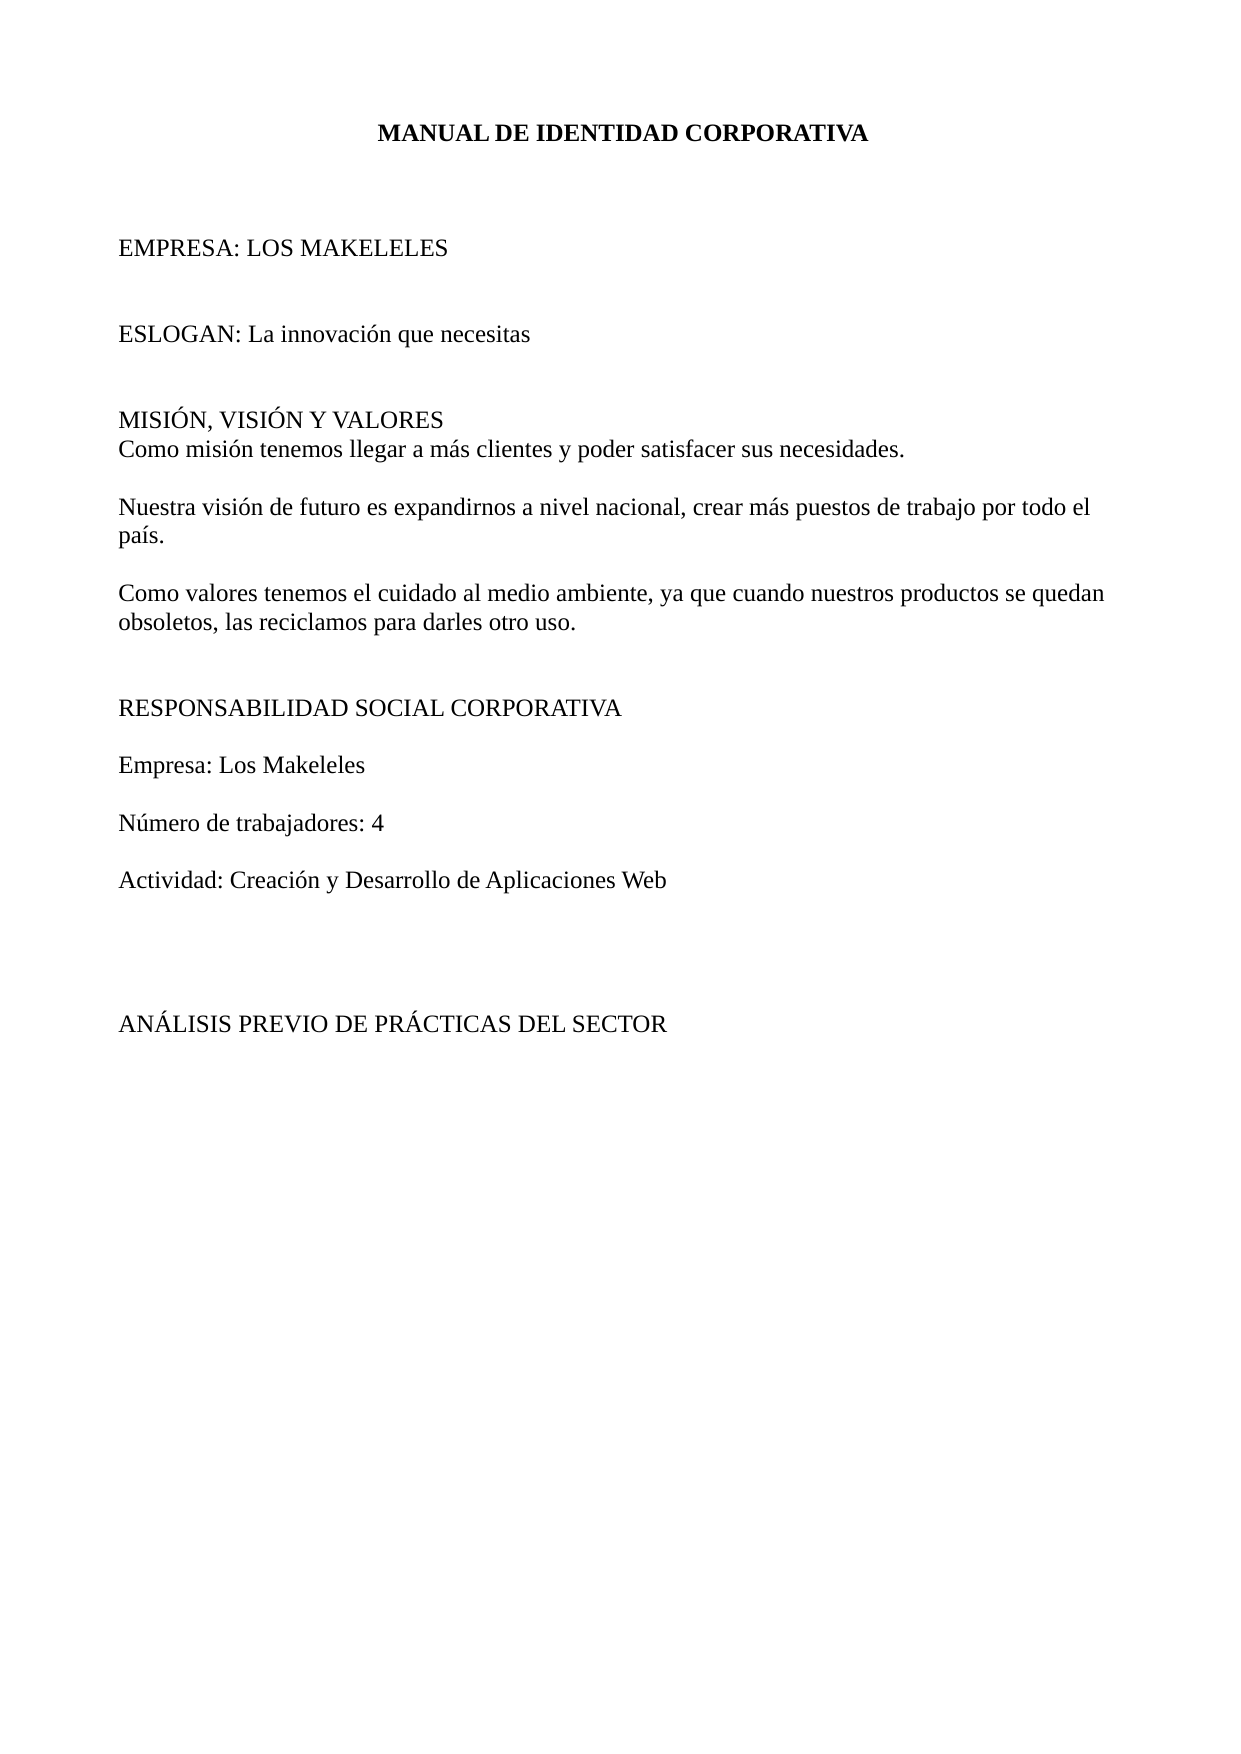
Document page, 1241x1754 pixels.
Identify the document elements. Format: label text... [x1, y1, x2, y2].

text EMPRESA: LOS MAKELELES [118, 233, 1122, 262]
text Nuestra visión de futuro es expandirnos a nivel nacional, crear más puestos de trabajo por todo el país. [118, 492, 1122, 549]
text RESPONSABILIDAD SOCIAL CORPORATIVA [118, 693, 1122, 722]
text Número de trabajadores: 4 [118, 808, 1122, 837]
text Empresa: Los Makeleles [118, 751, 1122, 779]
text MANUAL DE IDENTIDAD CORPORATIVA [118, 118, 1122, 147]
text Como valores tenemos el cuidado al medio ambiente, ya que cuando nuestros productos se quedan obsoletos, las reciclamos para darles otro uso. [118, 578, 1122, 636]
text Actividad: Creación y Desarrollo de Aplicaciones Web [118, 866, 1122, 894]
text ANÁLISIS PREVIO DE PRÁCTICAS DEL SECTOR [118, 1009, 1122, 1038]
text MISIÓN, VISIÓN Y VALORES [118, 406, 1122, 434]
text ESLOGAN: La innovación que necesitas [118, 319, 1122, 348]
text Como misión tenemos llegar a más clientes y poder satisfacer sus necesidades. [118, 434, 1122, 463]
